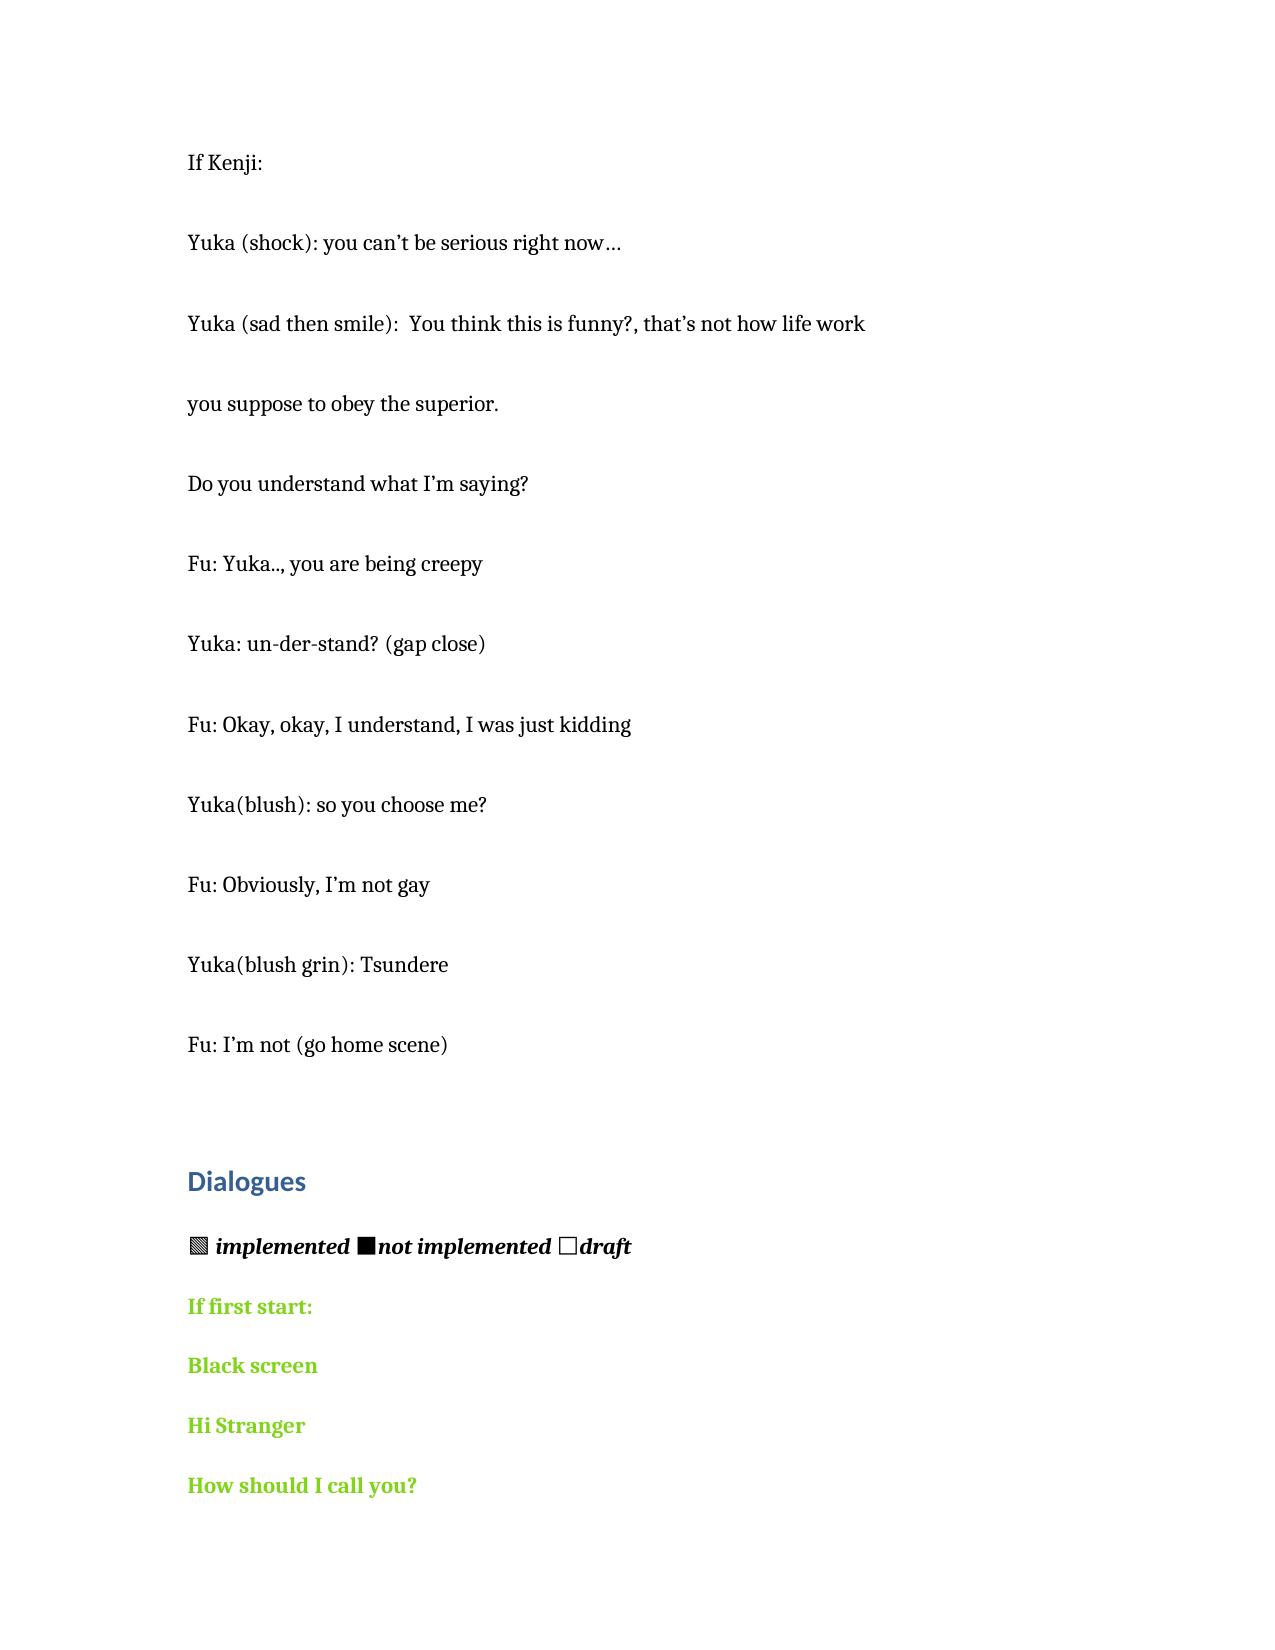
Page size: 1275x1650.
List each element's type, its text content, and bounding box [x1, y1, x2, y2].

text Yuka: un-der-stand? (gap close) [187, 631, 1087, 658]
text Yuka(blush grin): Tsundere [187, 952, 1087, 978]
text Do you understand what I’m saying? [187, 471, 1087, 497]
text How should I call you? [187, 1473, 1087, 1499]
text Fu: Okay, okay, I understand, I was just kidding [187, 711, 1087, 738]
text Yuka (sad then smile): You think this is funny?, that’s not how life work [187, 310, 1087, 337]
text Hi Stranger [187, 1413, 1087, 1439]
text If Kenji: [187, 150, 1087, 176]
text Fu: I’m not (go home scene) [187, 1032, 1087, 1059]
text Black screen [187, 1353, 1087, 1380]
text Yuka (shock): you can’t be serious right now… [187, 230, 1087, 257]
text Fu: Yuka.., you are being creepy [187, 551, 1087, 577]
text Fu: Obviously, I’m not gay [187, 872, 1087, 898]
text Yuka(blush): so you choose me? [187, 792, 1087, 818]
text If first start: [187, 1294, 1087, 1320]
subtitle Dialogues [187, 1163, 1087, 1199]
text 🟩 implemented ⬛not implemented ⬜draft [187, 1234, 1087, 1260]
text you suppose to obey the superior. [187, 391, 1087, 417]
